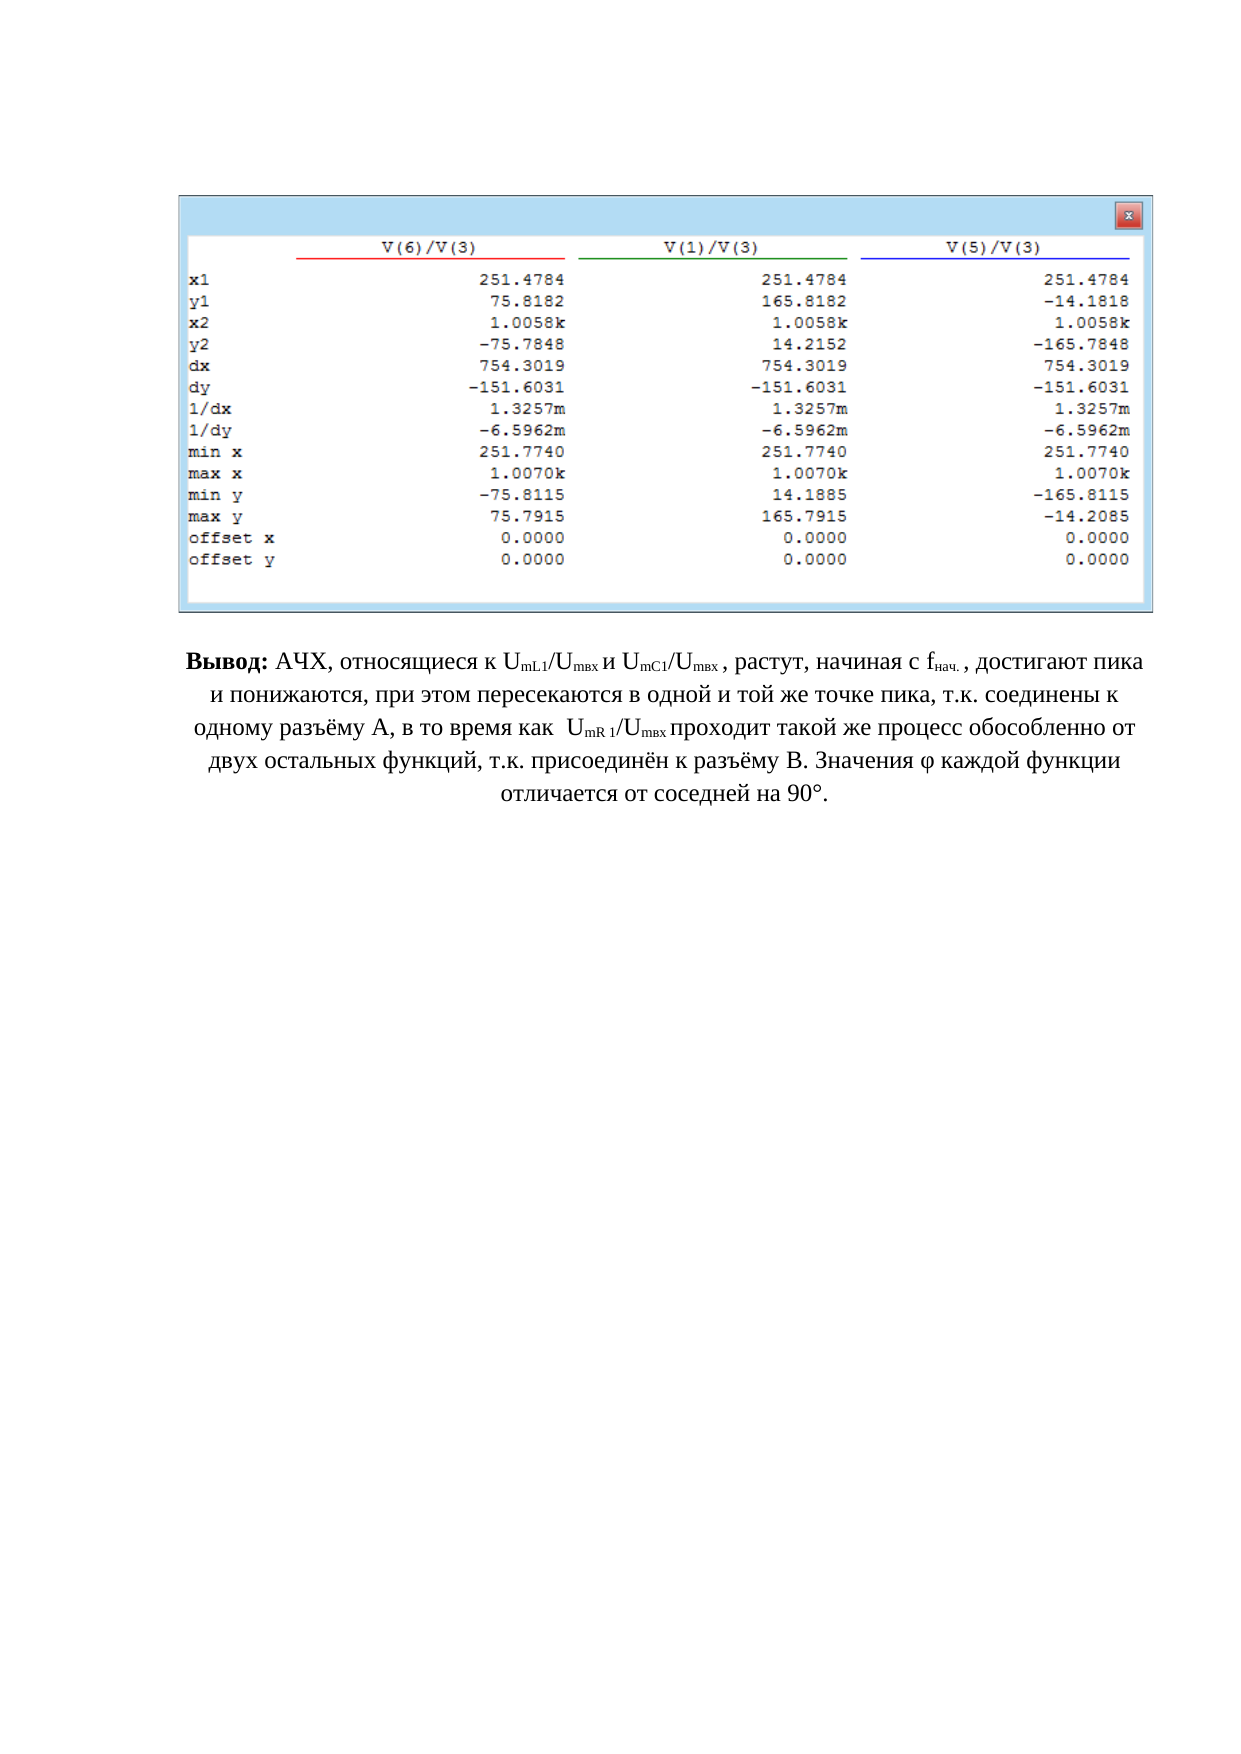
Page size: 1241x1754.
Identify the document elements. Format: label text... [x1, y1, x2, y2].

text Вывод: АЧХ, относящиеся к UmL1/Umвх и UmC1/Umвх , растут, начиная с fнач. , достигают пика и понижаются, при этом пересекаются в одной и той же точке пика, т.к. соединены к одному разъёму A, в то время как UmR 1/Umвх проходит такой же процесс обособленно от двух остальных функций, т.к. присоединён к разъёму B. Значения φ каждой функции отличается от соседней на 90°. [177, 118, 1152, 807]
picture [178, 195, 1154, 613]
